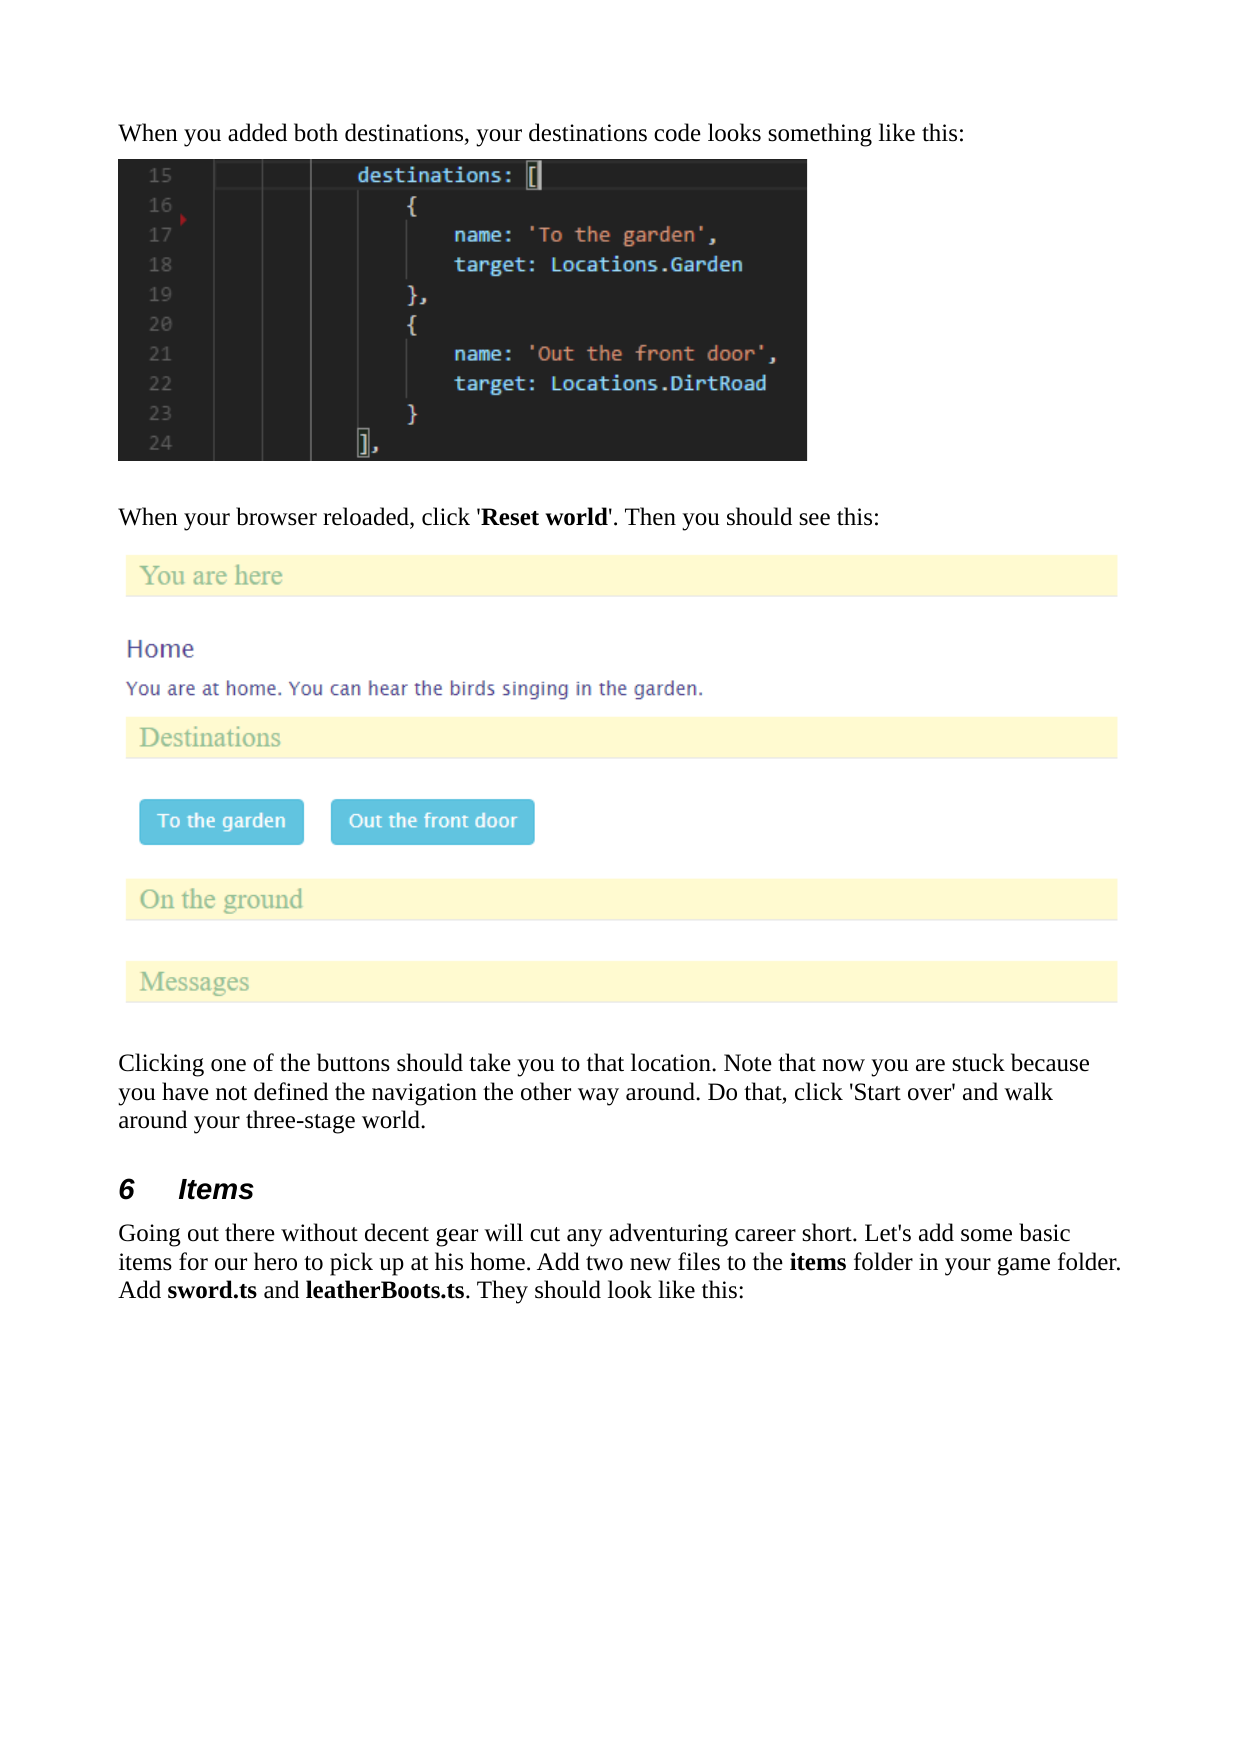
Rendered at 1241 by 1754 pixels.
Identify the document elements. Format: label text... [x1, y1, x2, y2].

text When your browser reloaded, click 'Reset world'. Then you should see this: [118, 502, 1122, 531]
subtitle Items [118, 1172, 1122, 1205]
text Going out there without decent gear will cut any adventuring career short. Let's add some basic items for our hero to pick up at his home. Add two new files to the items folder in your game folder. Add sword.ts and leatherBoots.ts. They should look like this: [118, 1218, 1122, 1304]
text When you added both destinations, your destinations code looks something like this: [118, 118, 1122, 147]
picture [118, 159, 808, 461]
picture [118, 543, 1123, 1007]
text Clicking one of the buttons should take you to that location. Note that now you are stuck because you have not defined the navigation the other way around. Do that, click 'Start over' and walk around your three-stage world. [118, 1048, 1122, 1134]
